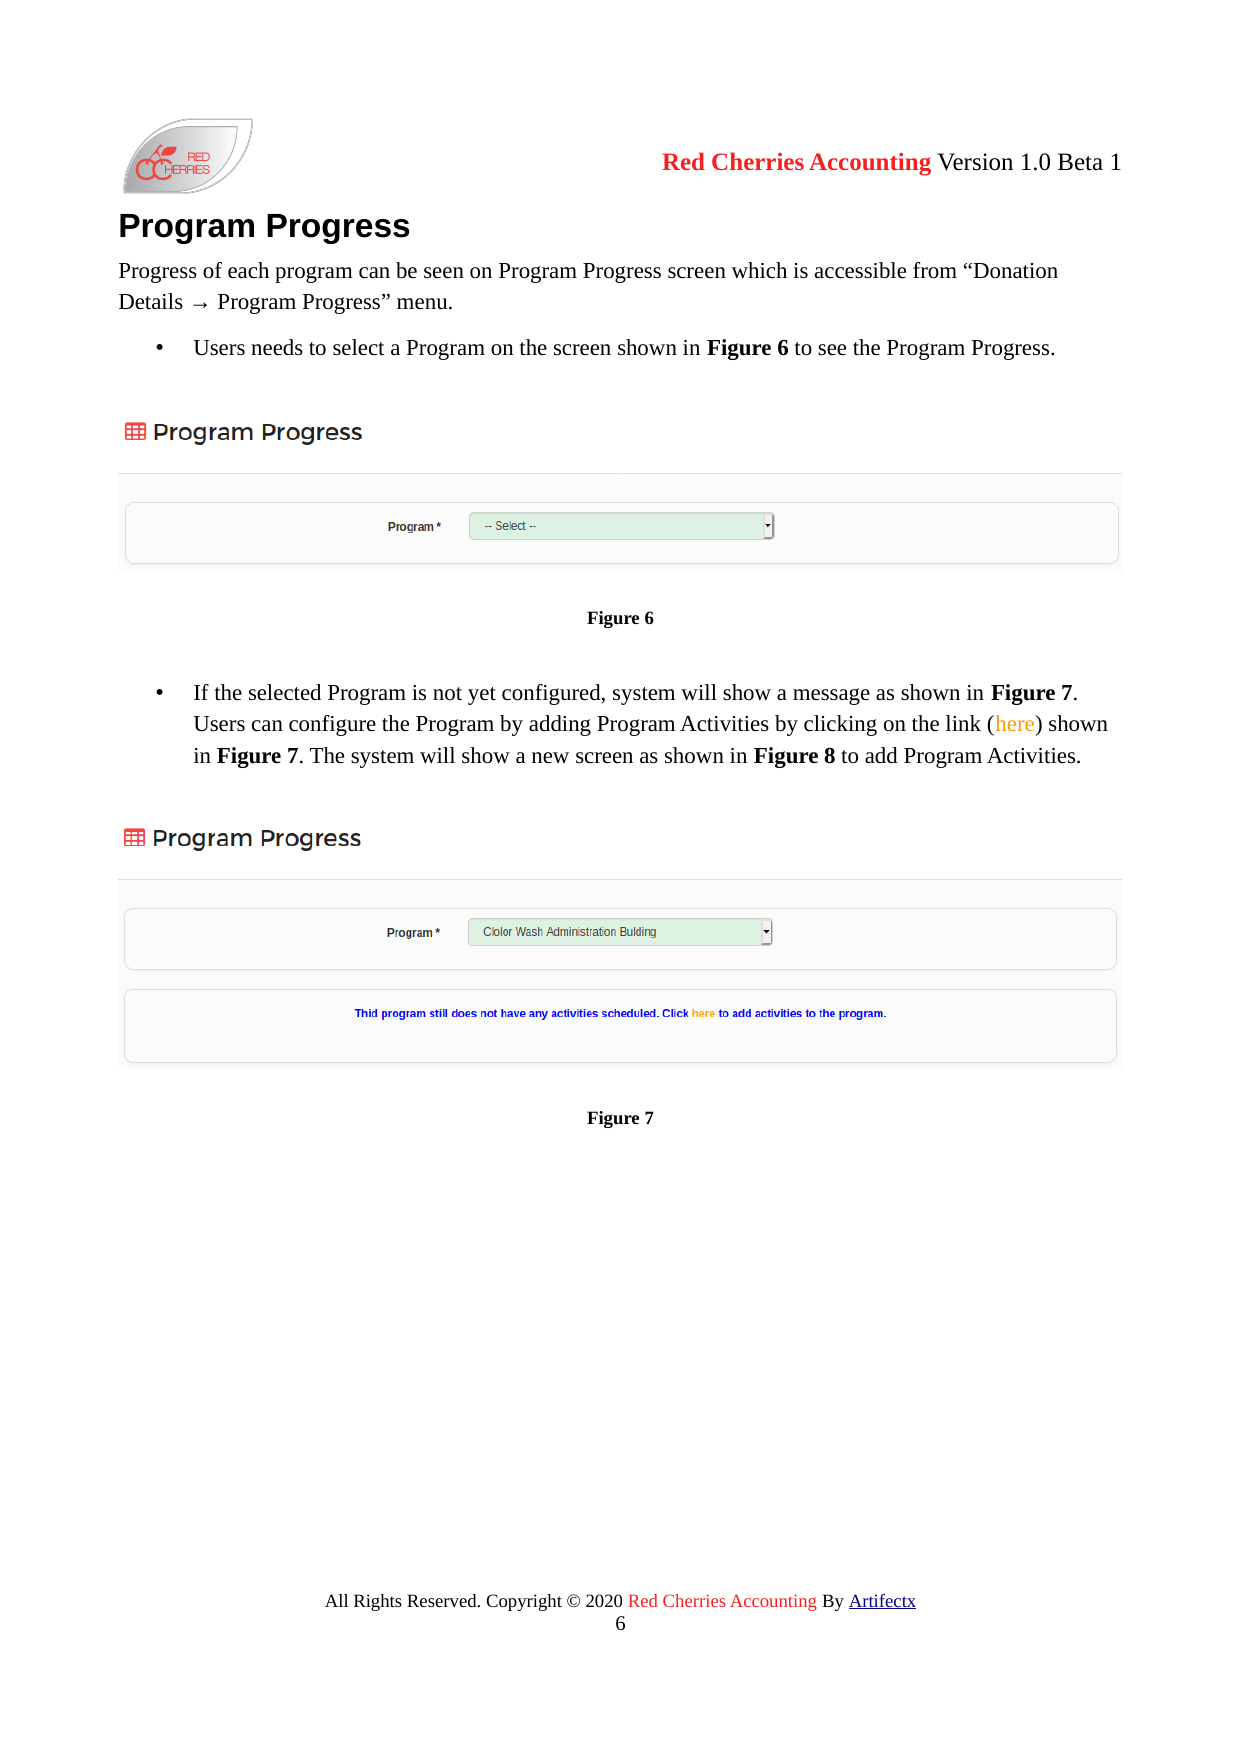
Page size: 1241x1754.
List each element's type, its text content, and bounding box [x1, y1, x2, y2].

text Progress of each program can be seen on Program Progress screen which is accessible from “Donation Details → Program Progress” menu. [118, 257, 1122, 315]
list Users needs to select a Program on the screen shown in Figure 6 to see the Program Progress. [156, 334, 1122, 361]
picture [122, 117, 254, 195]
subtitle Program Progress [118, 206, 1122, 244]
text Figure 7 [118, 1107, 1122, 1129]
list If the selected Program is not yet configured, system will show a message as shown in Figure 7. Users can configure the Program by adding Program Activities by clicking on the link (here) shown in Figure 7. The system will show a new screen as shown in Figure 8 to add Program Activities. [156, 679, 1122, 768]
picture [118, 820, 1123, 1069]
text Figure 6 [118, 607, 1122, 628]
picture [118, 412, 1123, 573]
